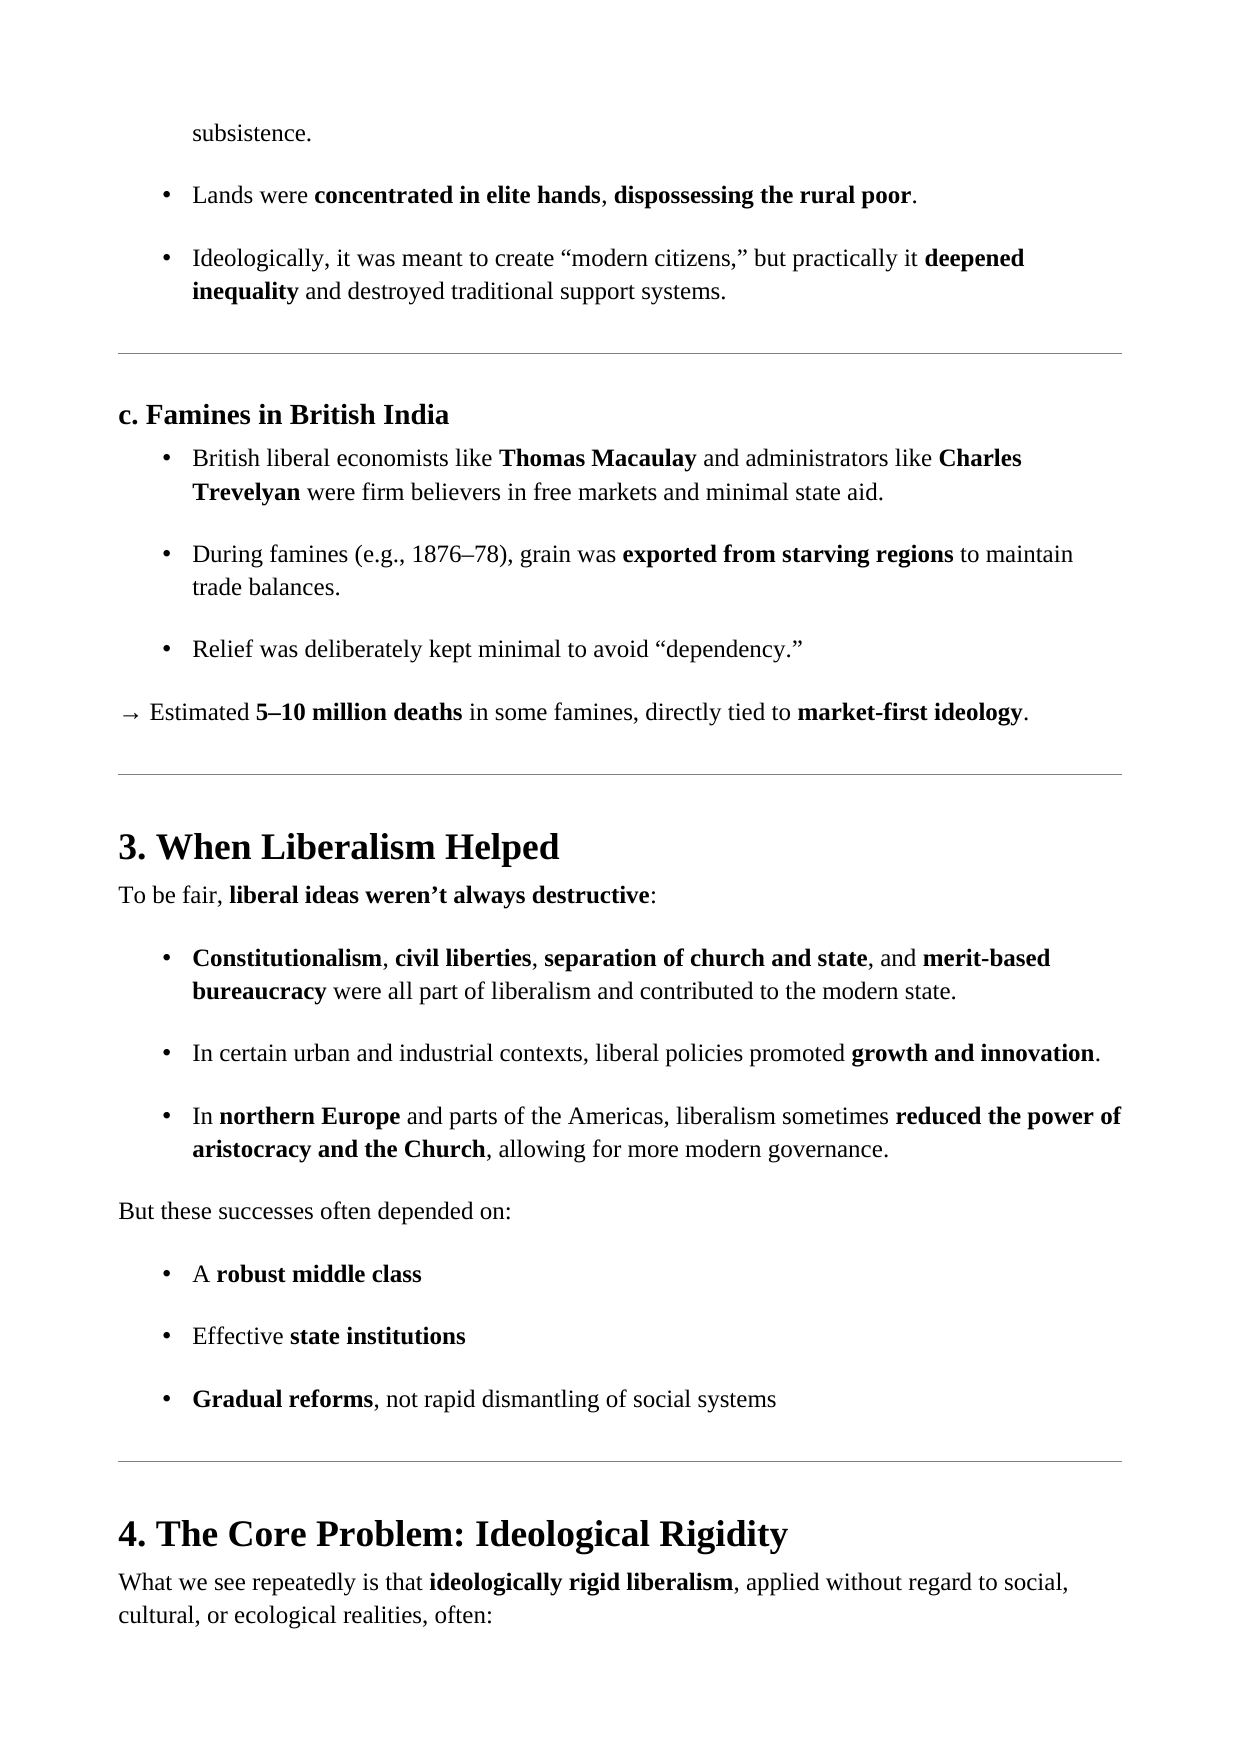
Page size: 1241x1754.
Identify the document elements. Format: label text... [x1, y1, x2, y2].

subtitle c. Famines in British India [118, 397, 1122, 431]
text But these successes often depended on: [118, 1196, 1122, 1225]
list Effective state institutions [162, 1321, 1122, 1350]
list Relief was deliberately kept minimal to avoid “dependency.” [162, 634, 1122, 663]
list In northern Europe and parts of the Americas, liberalism sometimes reduced the power of aristocracy and the Church, allowing for more modern governance. [162, 1101, 1122, 1163]
list Lands were concentrated in elite hands, dispossessing the rural poor. [162, 181, 1122, 209]
subtitle 3. When Liberalism Helped [118, 825, 1122, 868]
list Ideologically, it was meant to create “modern citizens,” but practically it deepened inequality and destroyed traditional support systems. [162, 243, 1122, 305]
list British liberal economists like Thomas Macaulay and administrators like Charles Trevelyan were firm believers in free markets and minimal state aid. [162, 443, 1122, 505]
list subsistence. [162, 118, 1122, 147]
list A robust middle class [162, 1259, 1122, 1288]
text → Estimated 5–10 million deaths in some famines, directly tied to market-first ideology. [118, 697, 1122, 726]
list Constitutionalism, civil liberties, separation of church and state, and merit-based bureaucracy were all part of liberalism and contributed to the modern state. [162, 943, 1122, 1004]
list In certain urban and industrial contexts, liberal policies promoted growth and innovation. [162, 1038, 1122, 1067]
subtitle 4. The Core Problem: Ideological Rigidity [118, 1511, 1122, 1554]
list Gradual reforms, not rapid dismantling of social systems [162, 1384, 1122, 1413]
list During famines (e.g., 1876–78), grain was exported from starving regions to maintain trade balances. [162, 539, 1122, 601]
text What we see repeatedly is that ideologically rigid liberalism, applied without regard to social, cultural, or ecological realities, often: [118, 1567, 1122, 1629]
text To be fair, liberal ideas weren’t always destructive: [118, 880, 1122, 909]
